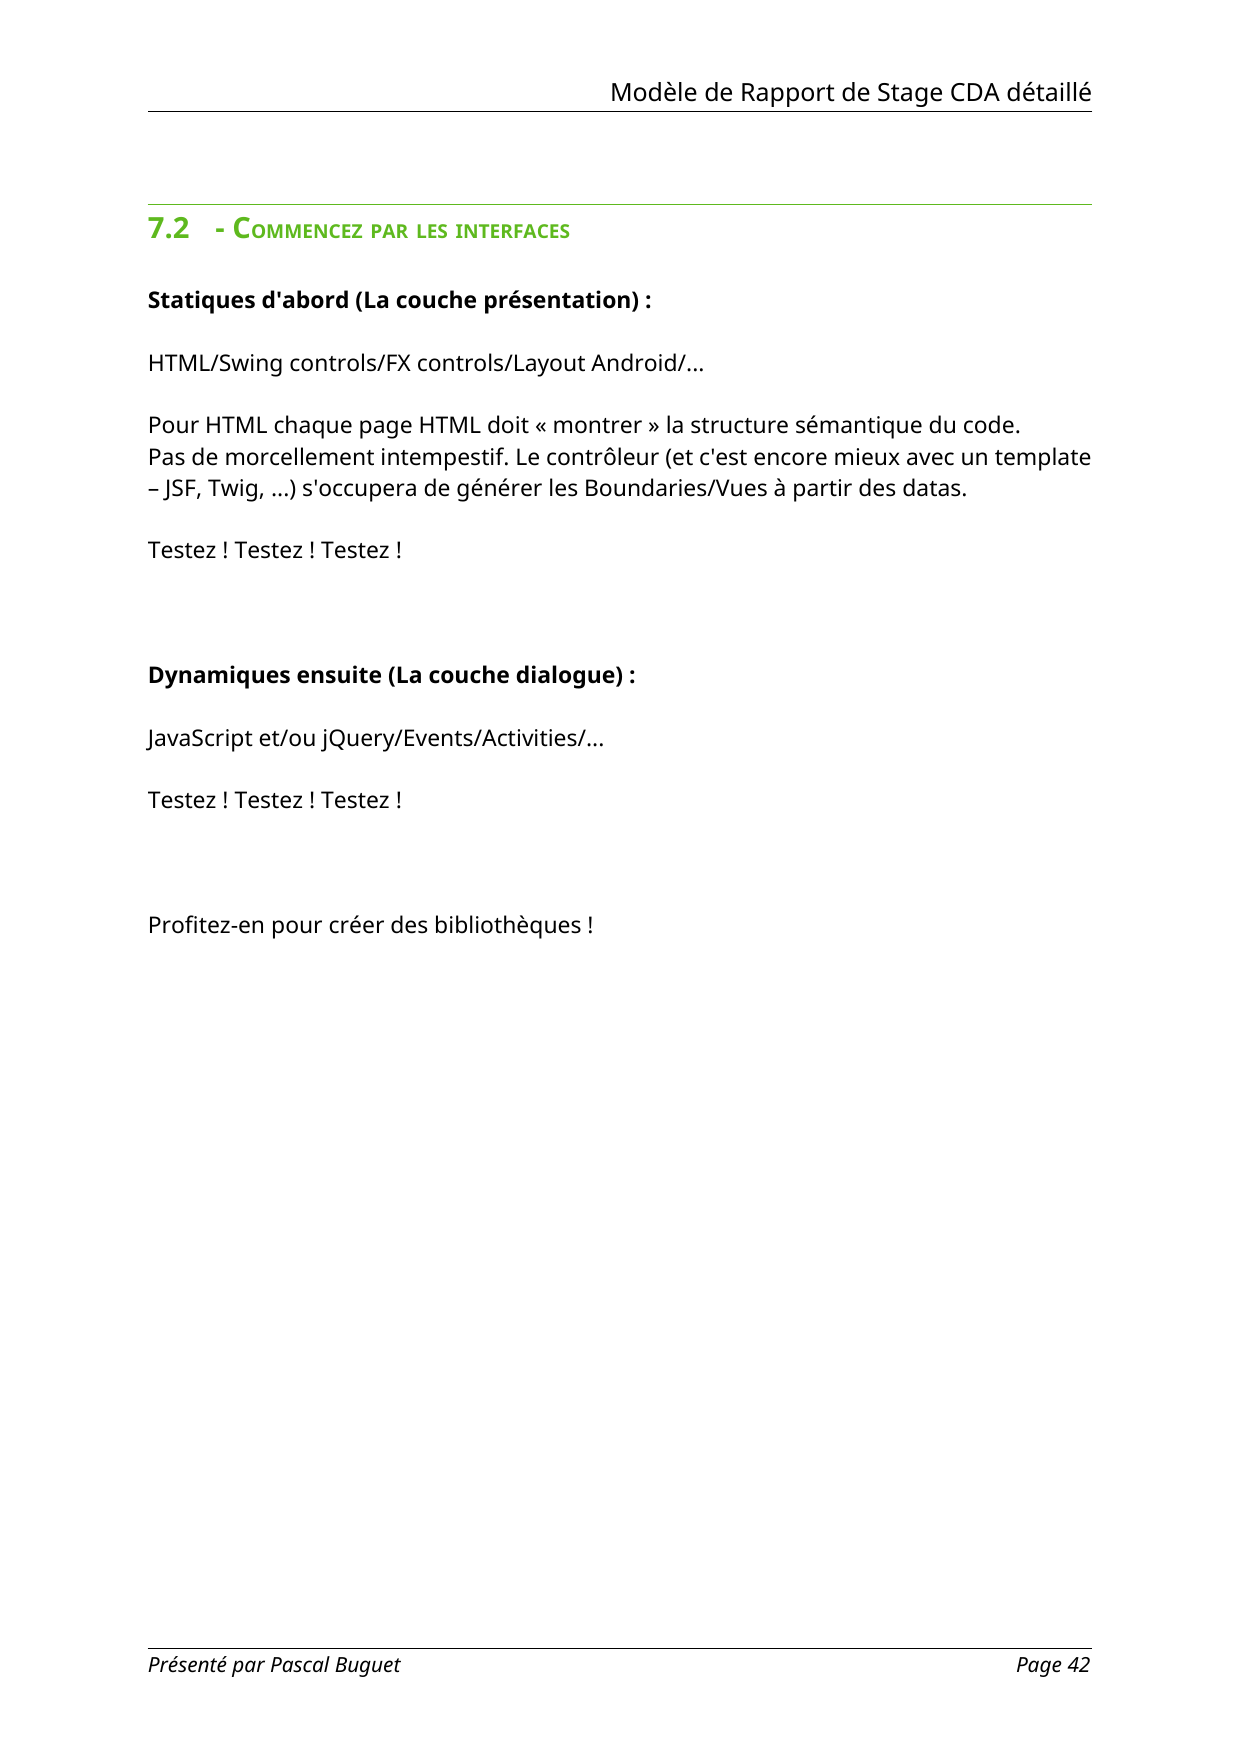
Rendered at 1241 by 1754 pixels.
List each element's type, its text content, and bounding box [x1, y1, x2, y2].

text Statiques d'abord (La couche présentation) : [148, 284, 1092, 316]
text Dynamiques ensuite (La couche dialogue) : [148, 659, 1092, 691]
text Pas de morcellement intempestif. Le contrôleur (et c'est encore mieux avec un template – JSF, Twig, ...) s'occupera de générer les Boundaries/Vues à partir des datas. [148, 441, 1092, 503]
text Testez ! Testez ! Testez ! [148, 534, 1092, 566]
text JavaScript et/ou jQuery/Events/Activities/... [148, 722, 1092, 753]
subtitle - Commencez par les interfaces [148, 205, 1092, 247]
text Testez ! Testez ! Testez ! [148, 784, 1092, 816]
text Pour HTML chaque page HTML doit « montrer » la structure sémantique du code. [148, 409, 1092, 441]
text HTML/Swing controls/FX controls/Layout Android/... [148, 347, 1092, 378]
text Profitez-en pour créer des bibliothèques ! [148, 909, 1092, 941]
